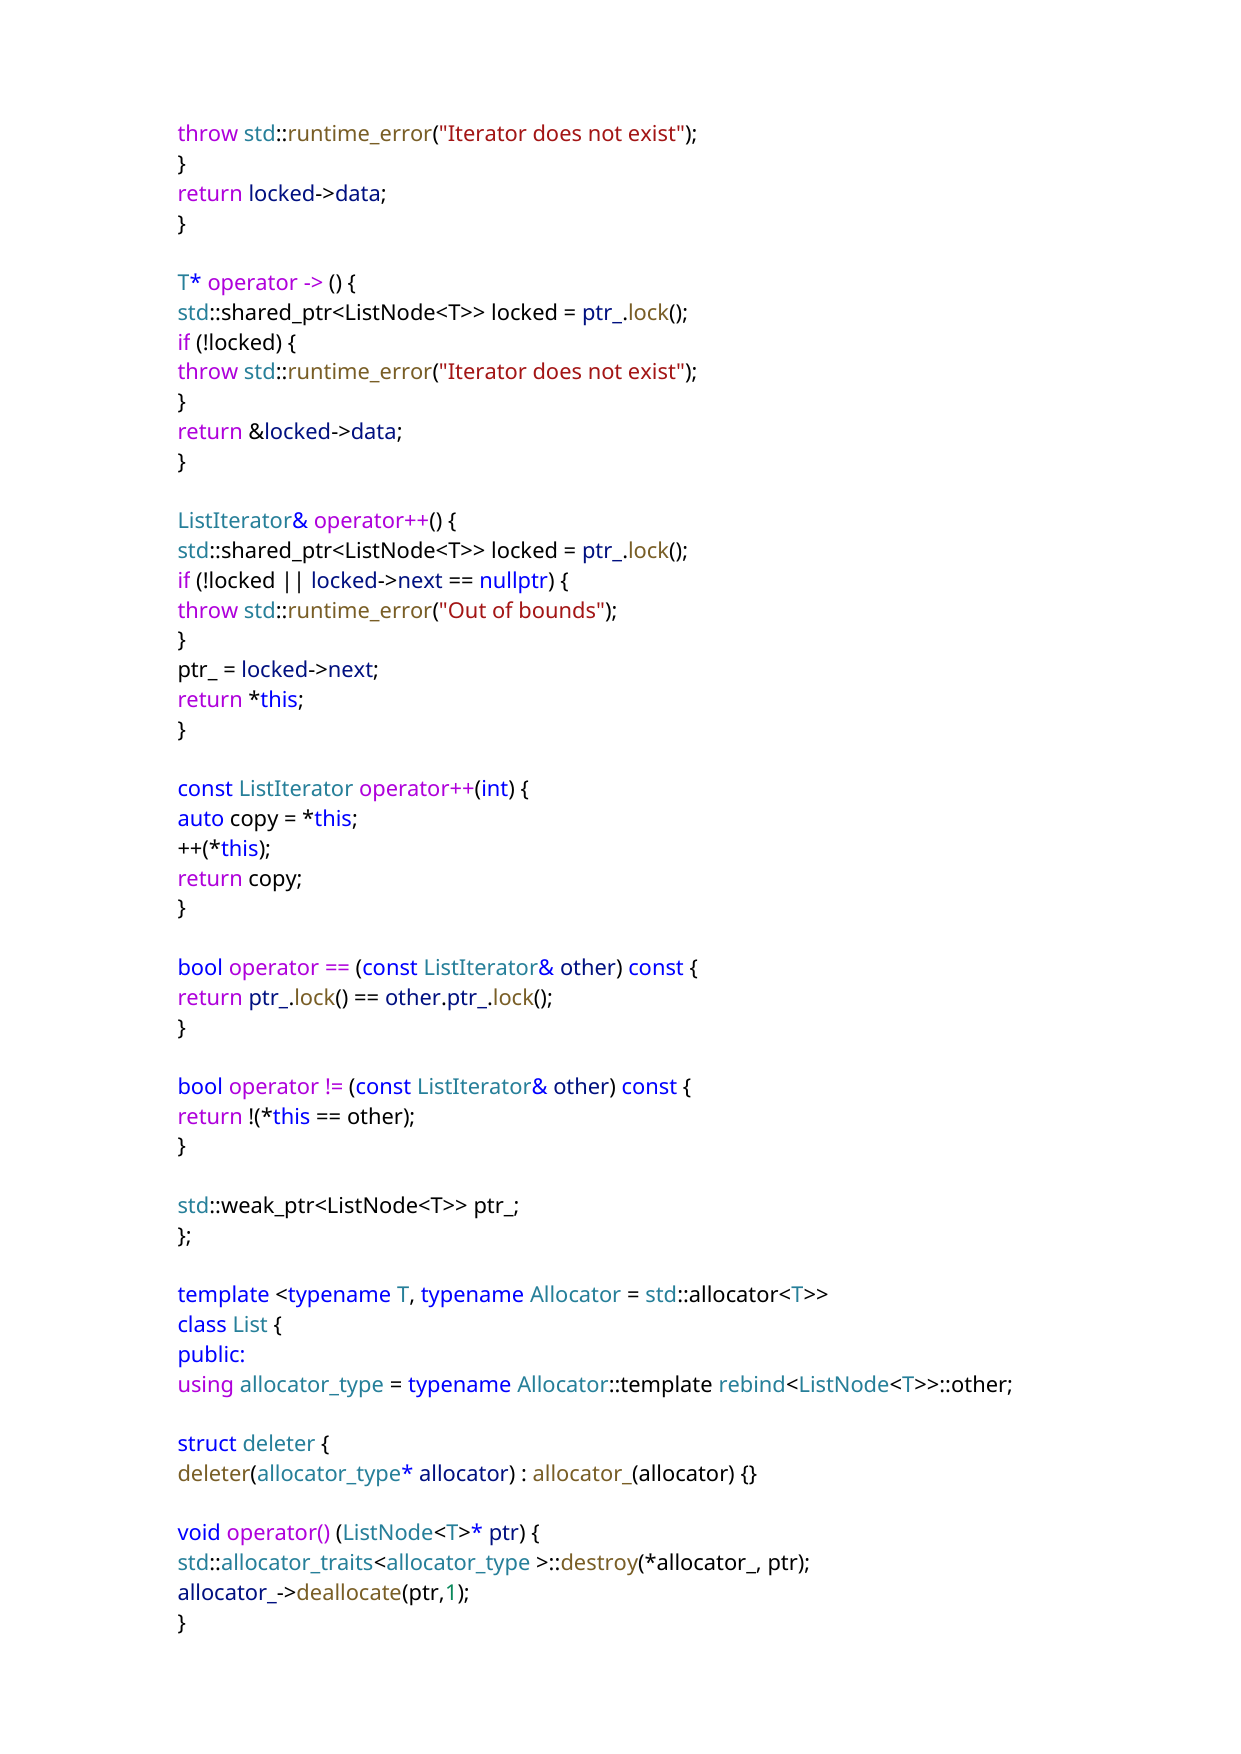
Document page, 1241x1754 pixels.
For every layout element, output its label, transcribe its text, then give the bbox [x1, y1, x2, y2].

text auto copy = *this; [177, 803, 1152, 833]
text class List { [177, 1309, 1152, 1339]
text public: [177, 1339, 1152, 1369]
text bool operator != (const ListIterator& other) const { [177, 1071, 1152, 1101]
text if (!locked) { [177, 327, 1152, 356]
text ++(*this); [177, 833, 1152, 863]
text } [177, 892, 1152, 922]
text std::shared_ptr<ListNode<T>> locked = ptr_.lock(); [177, 535, 1152, 565]
text if (!locked || locked->next == nullptr) { [177, 565, 1152, 594]
text return locked->data; [177, 178, 1152, 207]
text struct deleter { [177, 1428, 1152, 1458]
text allocator_->deallocate(ptr,1); [177, 1577, 1152, 1607]
text throw std::runtime_error("Iterator does not exist"); [177, 356, 1152, 386]
text }; [177, 1220, 1152, 1249]
text } [177, 1607, 1152, 1637]
text } [177, 714, 1152, 743]
text } [177, 1131, 1152, 1160]
text } [177, 207, 1152, 237]
text } [177, 386, 1152, 416]
text void operator() (ListNode<T>* ptr) { [177, 1517, 1152, 1547]
text return copy; [177, 863, 1152, 892]
text const ListIterator operator++(int) { [177, 773, 1152, 803]
text throw std::runtime_error("Iterator does not exist"); [177, 118, 1152, 148]
text using allocator_type = typename Allocator::template rebind<ListNode<T>>::other; [177, 1369, 1152, 1398]
text std::weak_ptr<ListNode<T>> ptr_; [177, 1190, 1152, 1220]
text ptr_ = locked->next; [177, 654, 1152, 684]
text bool operator == (const ListIterator& other) const { [177, 952, 1152, 982]
text std::allocator_traits<allocator_type >::destroy(*allocator_, ptr); [177, 1547, 1152, 1577]
text } [177, 1011, 1152, 1041]
text } [177, 446, 1152, 476]
text return &locked->data; [177, 416, 1152, 446]
text std::shared_ptr<ListNode<T>> locked = ptr_.lock(); [177, 297, 1152, 327]
text deleter(allocator_type* allocator) : allocator_(allocator) {} [177, 1458, 1152, 1488]
text ListIterator& operator++() { [177, 505, 1152, 535]
text } [177, 148, 1152, 178]
text return *this; [177, 684, 1152, 714]
text } [177, 624, 1152, 654]
text template <typename T, typename Allocator = std::allocator<T>> [177, 1279, 1152, 1309]
text throw std::runtime_error("Out of bounds"); [177, 594, 1152, 624]
text return ptr_.lock() == other.ptr_.lock(); [177, 982, 1152, 1011]
text T* operator -> () { [177, 267, 1152, 297]
text return !(*this == other); [177, 1101, 1152, 1131]
